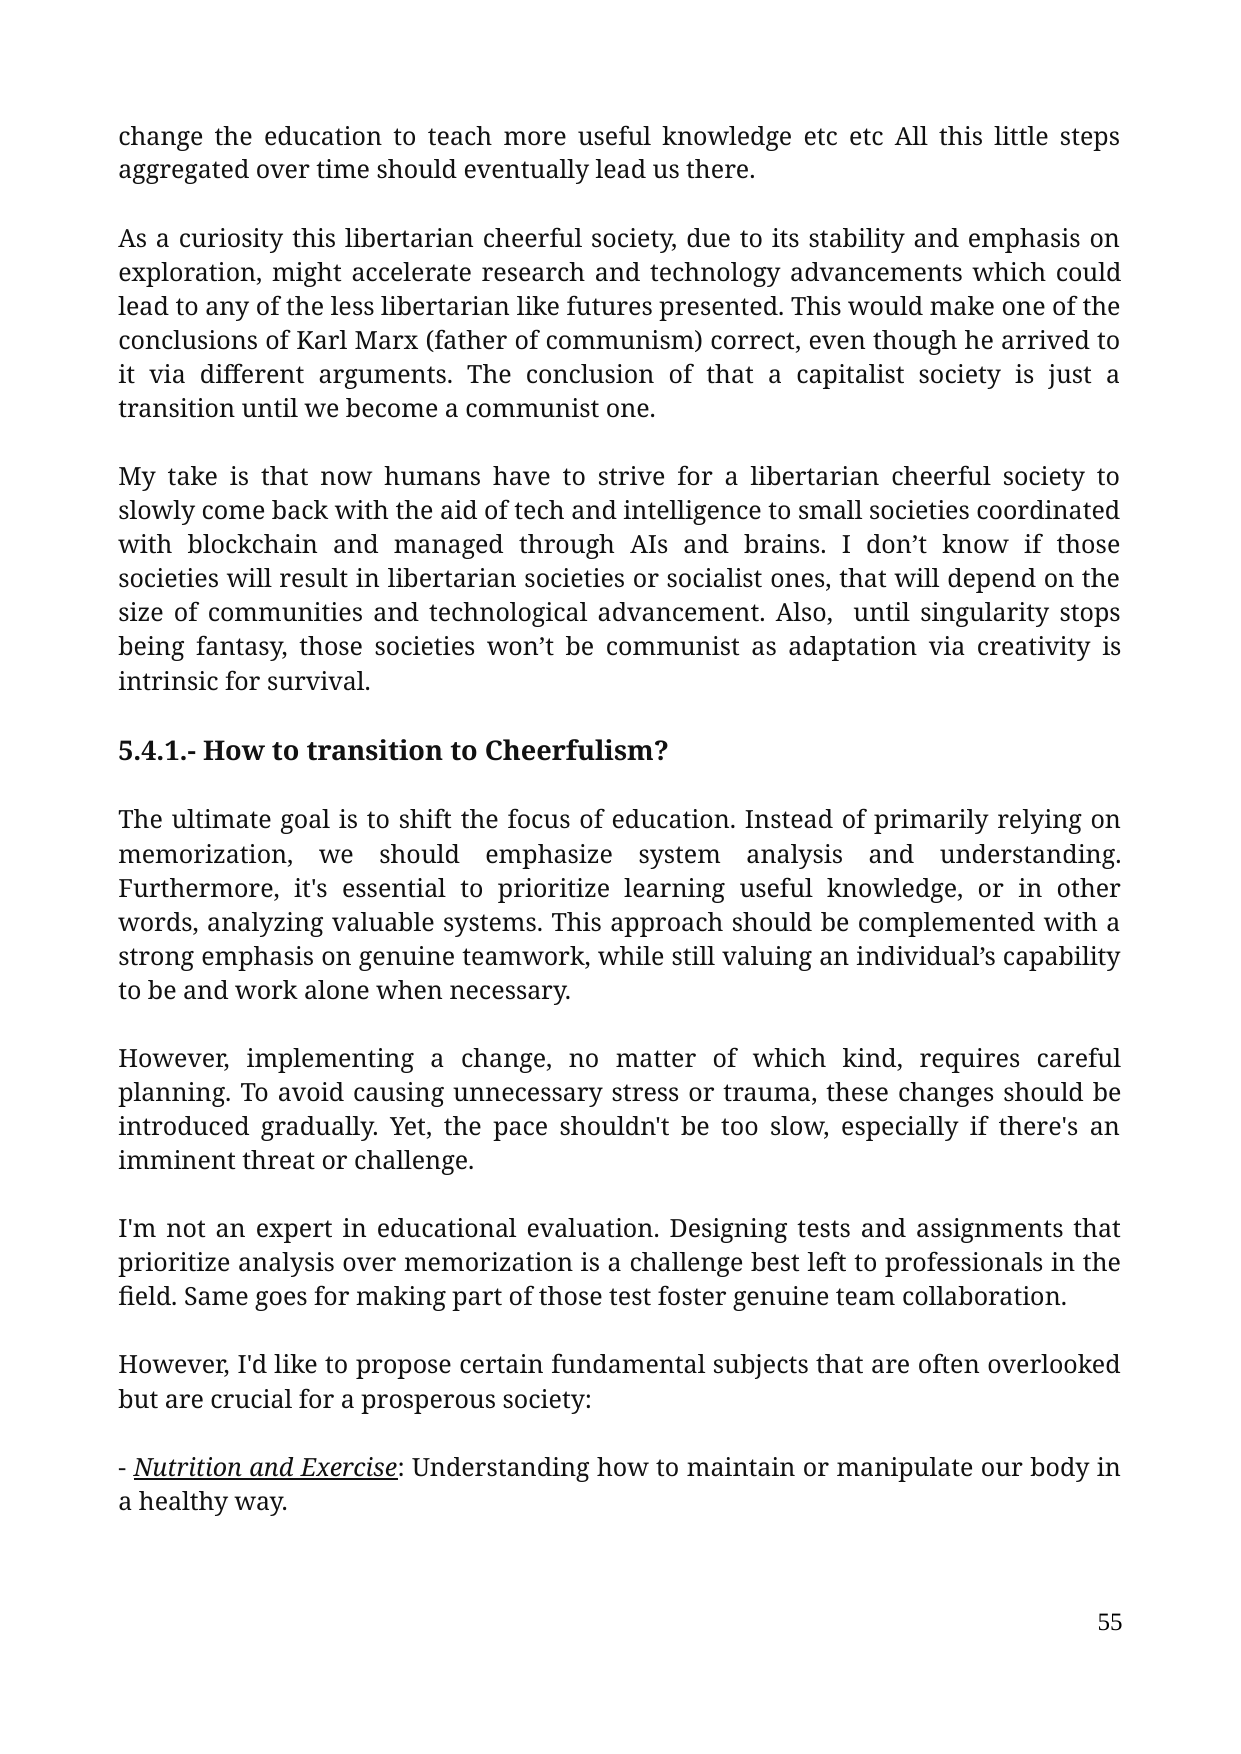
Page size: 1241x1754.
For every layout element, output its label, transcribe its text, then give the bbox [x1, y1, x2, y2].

text 5.4.1.- How to transition to Cheerfulism? [118, 731, 1122, 768]
text However, I'd like to propose certain fundamental subjects that are often overlooked but are crucial for a prosperous society: [118, 1347, 1122, 1415]
text However, implementing a change, no matter of which kind, requires careful planning. To avoid causing unnecessary stress or trauma, these changes should be introduced gradually. Yet, the pace shouldn't be too slow, especially if there's an imminent threat or challenge. [118, 1041, 1122, 1177]
text change the education to teach more useful knowledge etc etc All this little steps aggregated over time should eventually lead us there. [118, 118, 1122, 186]
text The ultimate goal is to shift the focus of education. Instead of primarily relying on memorization, we should emphasize system analysis and understanding. Furthermore, it's essential to prioritize learning useful knowledge, or in other words, analyzing valuable systems. This approach should be complemented with a strong emphasis on genuine teamwork, while still valuing an individual’s capability to be and work alone when necessary. [118, 802, 1122, 1007]
text My take is that now humans have to strive for a libertarian cheerful society to slowly come back with the aid of tech and intelligence to small societies coordinated with blockchain and managed through AIs and brains. I don’t know if those societies will result in libertarian societies or socialist ones, that will depend on the size of communities and technological advancement. Also, until singularity stops being fantasy, those societies won’t be communist as adaptation via creativity is intrinsic for survival. [118, 459, 1122, 697]
text I'm not an expert in educational evaluation. Designing tests and assignments that prioritize analysis over memorization is a challenge best left to professionals in the field. Same goes for making part of those test foster genuine team collaboration. [118, 1211, 1122, 1313]
text - Nutrition and Exercise: Understanding how to maintain or manipulate our body in a healthy way. [118, 1449, 1122, 1517]
text As a curiosity this libertarian cheerful society, due to its stability and emphasis on exploration, might accelerate research and technology advancements which could lead to any of the less libertarian like futures presented. This would make one of the conclusions of Karl Marx (father of communism) correct, even though he arrived to it via different arguments. The conclusion of that a capitalist society is just a transition until we become a communist one. [118, 220, 1122, 425]
